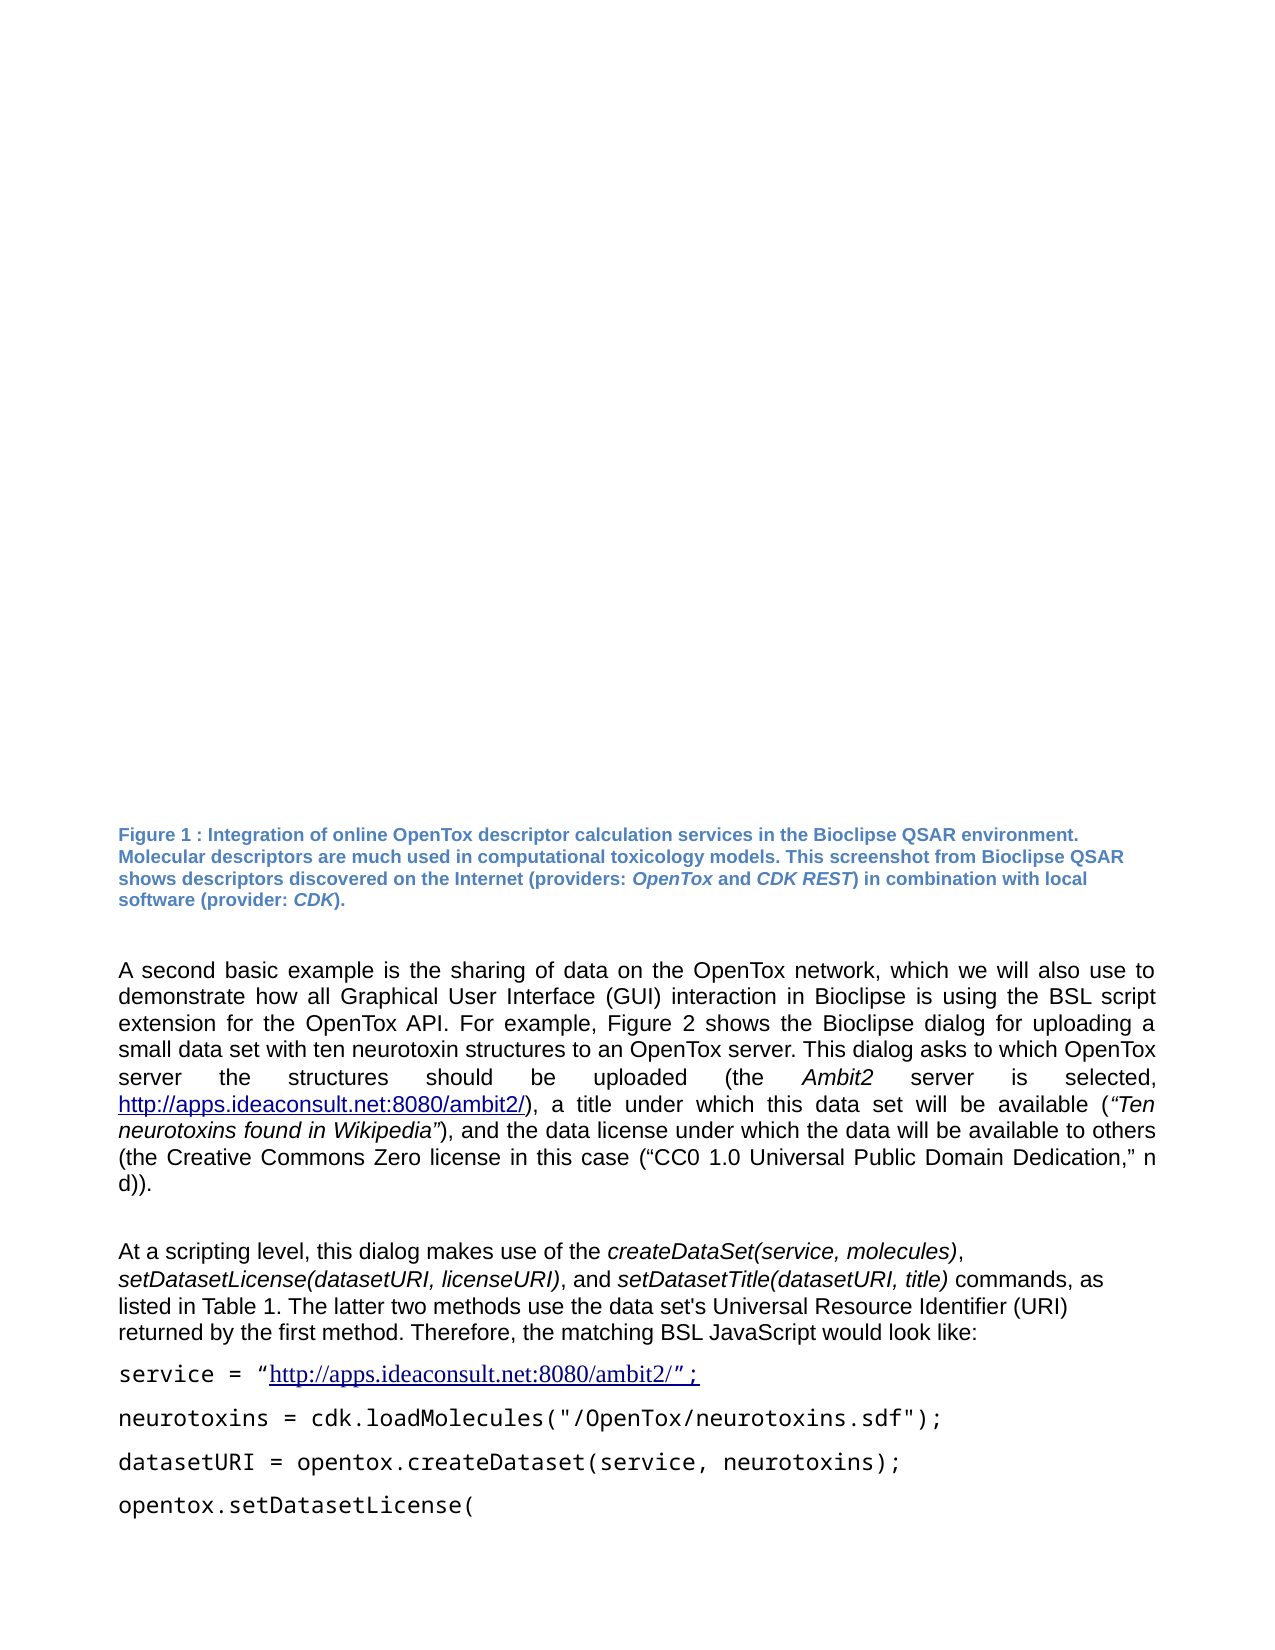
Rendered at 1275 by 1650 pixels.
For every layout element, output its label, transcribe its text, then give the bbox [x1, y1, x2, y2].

text service = “http://apps.ideaconsult.net:8080/ambit2/”; [118, 1358, 1157, 1389]
text Figure 1 : Integration of online OpenTox descriptor calculation services in the Bioclipse QSAR environment. Molecular descriptors are much used in computational toxicology models. This screenshot from Bioclipse QSAR shows descriptors discovered on the Internet (providers: OpenTox and CDK REST) in combination with local software (provider: CDK). [118, 824, 1157, 910]
text A second basic example is the sharing of data on the OpenTox network, which we will also use to demonstrate how all Graphical User Interface (GUI) interaction in Bioclipse is using the BSL script extension for the OpenTox API. For example, Figure 2 shows the Bioclipse dialog for uploading a small data set with ten neurotoxin structures to an OpenTox server. This dialog asks to which OpenTox server the structures should be uploaded (the Ambit2 server is selected, http://apps.ideaconsult.net:8080/ambit2/), a title under which this data set will be available (“Ten neurotoxins found in Wikipedia”), and the data license under which the data will be available to others (the Creative Commons Zero license in this case (“CC0 1.0 Universal Public Domain Dedication,” n d)). [118, 957, 1157, 1197]
text datasetURI = opentox.createDataset(service, neurotoxins); [118, 1446, 1157, 1477]
text opentox.setDatasetLicense( [118, 1489, 1157, 1521]
text neurotoxins = cdk.loadMolecules("/OpenTox/neurotoxins.sdf"); [118, 1402, 1157, 1433]
text At a scripting level, this dialog makes use of the createDataSet(service, molecules), setDatasetLicense(datasetURI, licenseURI), and setDatasetTitle(datasetURI, title) commands, as listed in Table 1. The latter two methods use the data set's Universal Resource Identifier (URI) returned by the first method. Therefore, the matching BSL JavaScript would look like: [118, 1238, 1157, 1346]
